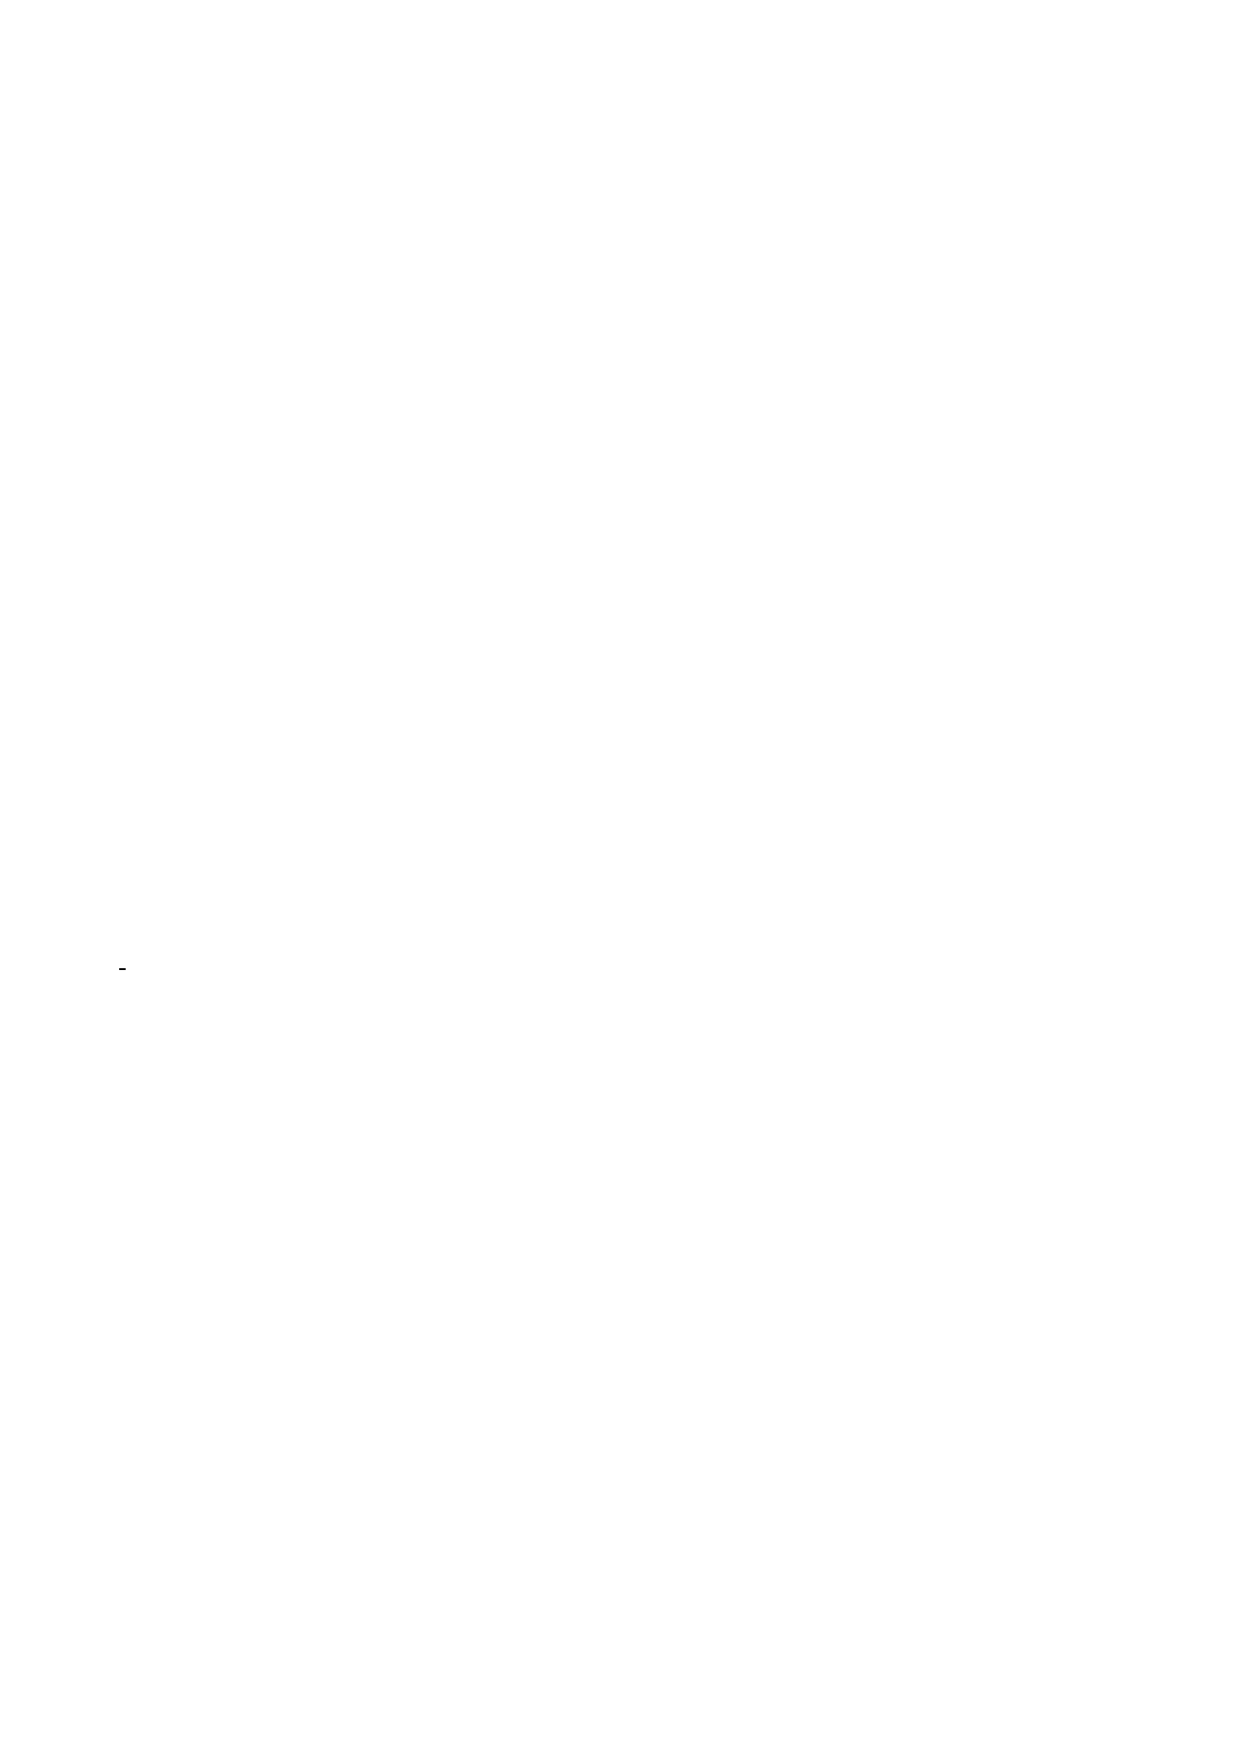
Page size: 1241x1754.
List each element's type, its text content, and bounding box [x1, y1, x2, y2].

text - [118, 952, 1122, 981]
